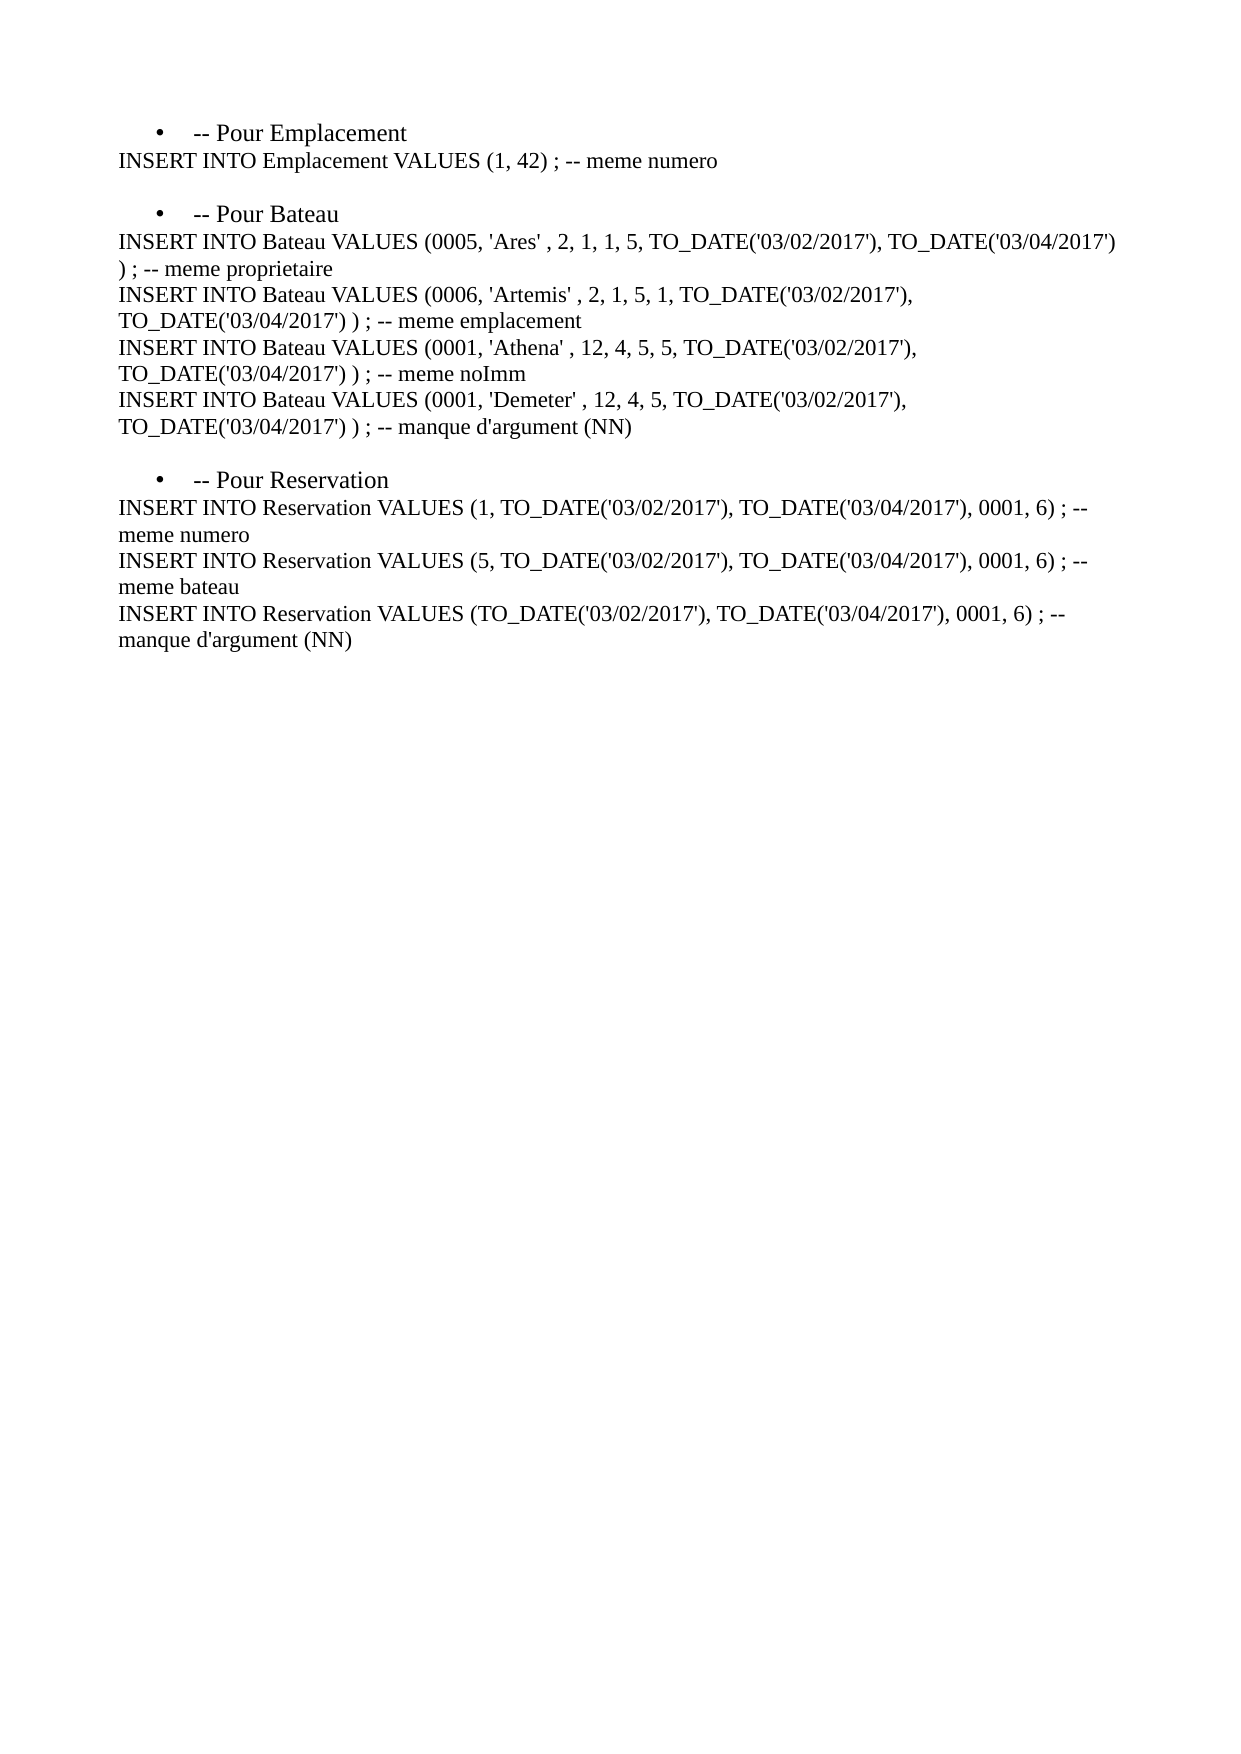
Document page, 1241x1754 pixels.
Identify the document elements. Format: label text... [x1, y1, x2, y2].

text INSERT INTO Reservation VALUES (TO_DATE('03/02/2017'), TO_DATE('03/04/2017'), 0001, 6) ; -- manque d'argument (NN) [118, 600, 1122, 652]
text INSERT INTO Bateau VALUES (0005, 'Ares' , 2, 1, 1, 5, TO_DATE('03/02/2017'), TO_DATE('03/04/2017') ) ; -- meme proprietaire [118, 228, 1122, 281]
text INSERT INTO Bateau VALUES (0006, 'Artemis' , 2, 1, 5, 1, TO_DATE('03/02/2017'), TO_DATE('03/04/2017') ) ; -- meme emplacement [118, 281, 1122, 334]
list -- Pour Emplacement [156, 118, 1122, 147]
list -- Pour Reservation [156, 466, 1122, 494]
text INSERT INTO Reservation VALUES (5, TO_DATE('03/02/2017'), TO_DATE('03/04/2017'), 0001, 6) ; -- meme bateau [118, 547, 1122, 600]
text INSERT INTO Bateau VALUES (0001, 'Athena' , 12, 4, 5, 5, TO_DATE('03/02/2017'), TO_DATE('03/04/2017') ) ; -- meme noImm [118, 334, 1122, 386]
text INSERT INTO Emplacement VALUES (1, 42) ; -- meme numero [118, 147, 1122, 173]
list -- Pour Bateau [156, 199, 1122, 228]
text INSERT INTO Reservation VALUES (1, TO_DATE('03/02/2017'), TO_DATE('03/04/2017'), 0001, 6) ; -- meme numero [118, 494, 1122, 547]
text INSERT INTO Bateau VALUES (0001, 'Demeter' , 12, 4, 5, TO_DATE('03/02/2017'), TO_DATE('03/04/2017') ) ; -- manque d'argument (NN) [118, 386, 1122, 439]
